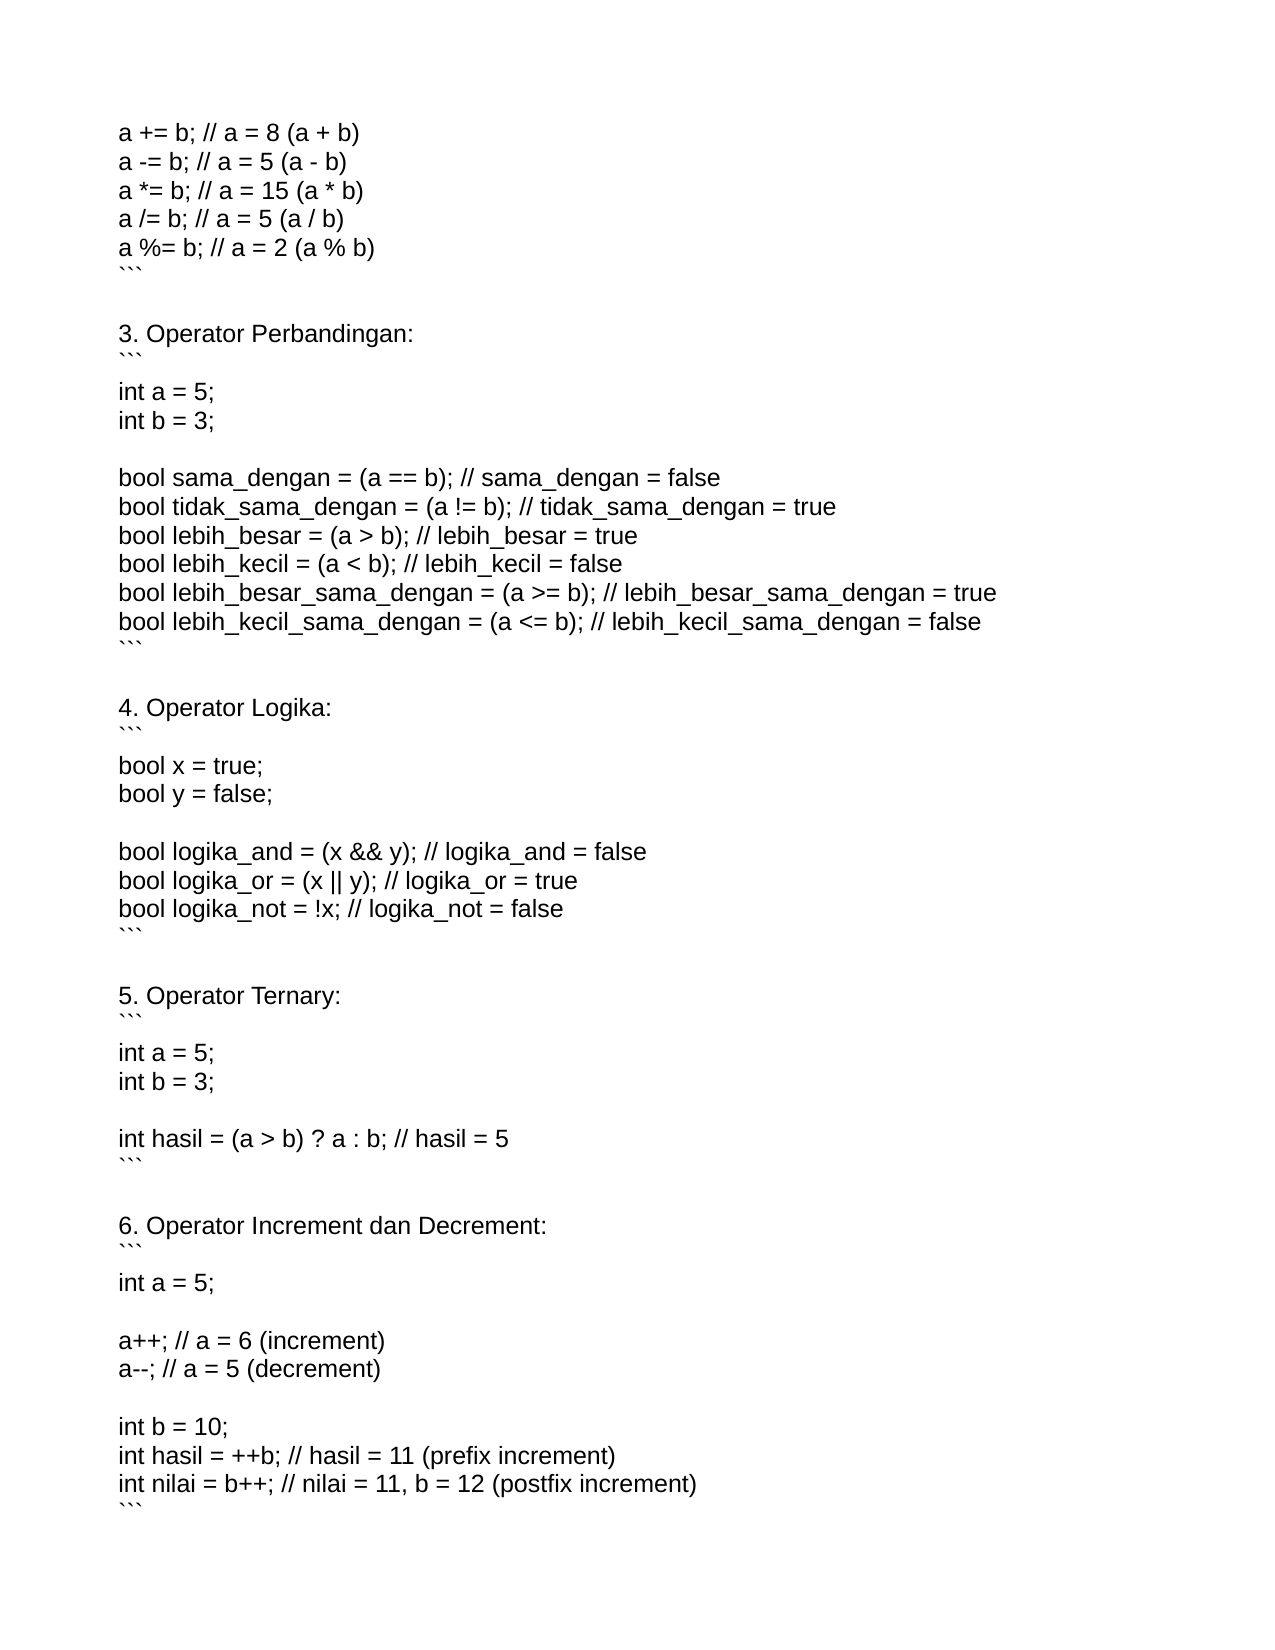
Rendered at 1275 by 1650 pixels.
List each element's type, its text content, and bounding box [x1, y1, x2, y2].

text int a = 5; [118, 1038, 1157, 1067]
text bool lebih_kecil_sama_dengan = (a <= b); // lebih_kecil_sama_dengan = false [118, 607, 1157, 636]
text bool logika_and = (x && y); // logika_and = false [118, 837, 1157, 866]
text a -= b; // a = 5 (a - b) [118, 147, 1157, 176]
text a *= b; // a = 15 (a * b) [118, 176, 1157, 204]
text bool logika_or = (x || y); // logika_or = true [118, 866, 1157, 894]
text bool sama_dengan = (a == b); // sama_dengan = false [118, 463, 1157, 492]
text ``` [118, 1153, 1157, 1182]
text bool y = false; [118, 779, 1157, 808]
text ``` [118, 1498, 1157, 1527]
text a %= b; // a = 2 (a % b) [118, 233, 1157, 262]
text 3. Operator Perbandingan: [118, 319, 1157, 348]
text bool logika_not = !x; // logika_not = false [118, 894, 1157, 923]
text ``` [118, 722, 1157, 751]
text ``` [118, 348, 1157, 377]
text a += b; // a = 8 (a + b) [118, 118, 1157, 147]
text int b = 3; [118, 406, 1157, 434]
text bool tidak_sama_dengan = (a != b); // tidak_sama_dengan = true [118, 492, 1157, 521]
text a /= b; // a = 5 (a / b) [118, 204, 1157, 233]
text bool lebih_kecil = (a < b); // lebih_kecil = false [118, 549, 1157, 578]
text ``` [118, 636, 1157, 664]
text int a = 5; [118, 1268, 1157, 1297]
text bool x = true; [118, 751, 1157, 779]
text bool lebih_besar_sama_dengan = (a >= b); // lebih_besar_sama_dengan = true [118, 578, 1157, 607]
text int hasil = ++b; // hasil = 11 (prefix increment) [118, 1441, 1157, 1469]
text int nilai = b++; // nilai = 11, b = 12 (postfix increment) [118, 1469, 1157, 1498]
text int b = 10; [118, 1412, 1157, 1441]
text a++; // a = 6 (increment) [118, 1326, 1157, 1354]
text int hasil = (a > b) ? a : b; // hasil = 5 [118, 1124, 1157, 1153]
text ``` [118, 923, 1157, 952]
text a--; // a = 5 (decrement) [118, 1354, 1157, 1383]
text ``` [118, 1239, 1157, 1268]
text 5. Operator Ternary: [118, 981, 1157, 1009]
text int a = 5; [118, 377, 1157, 406]
text ``` [118, 262, 1157, 291]
text 4. Operator Logika: [118, 693, 1157, 722]
text int b = 3; [118, 1067, 1157, 1096]
text bool lebih_besar = (a > b); // lebih_besar = true [118, 521, 1157, 549]
text ``` [118, 1009, 1157, 1038]
text 6. Operator Increment dan Decrement: [118, 1211, 1157, 1239]
